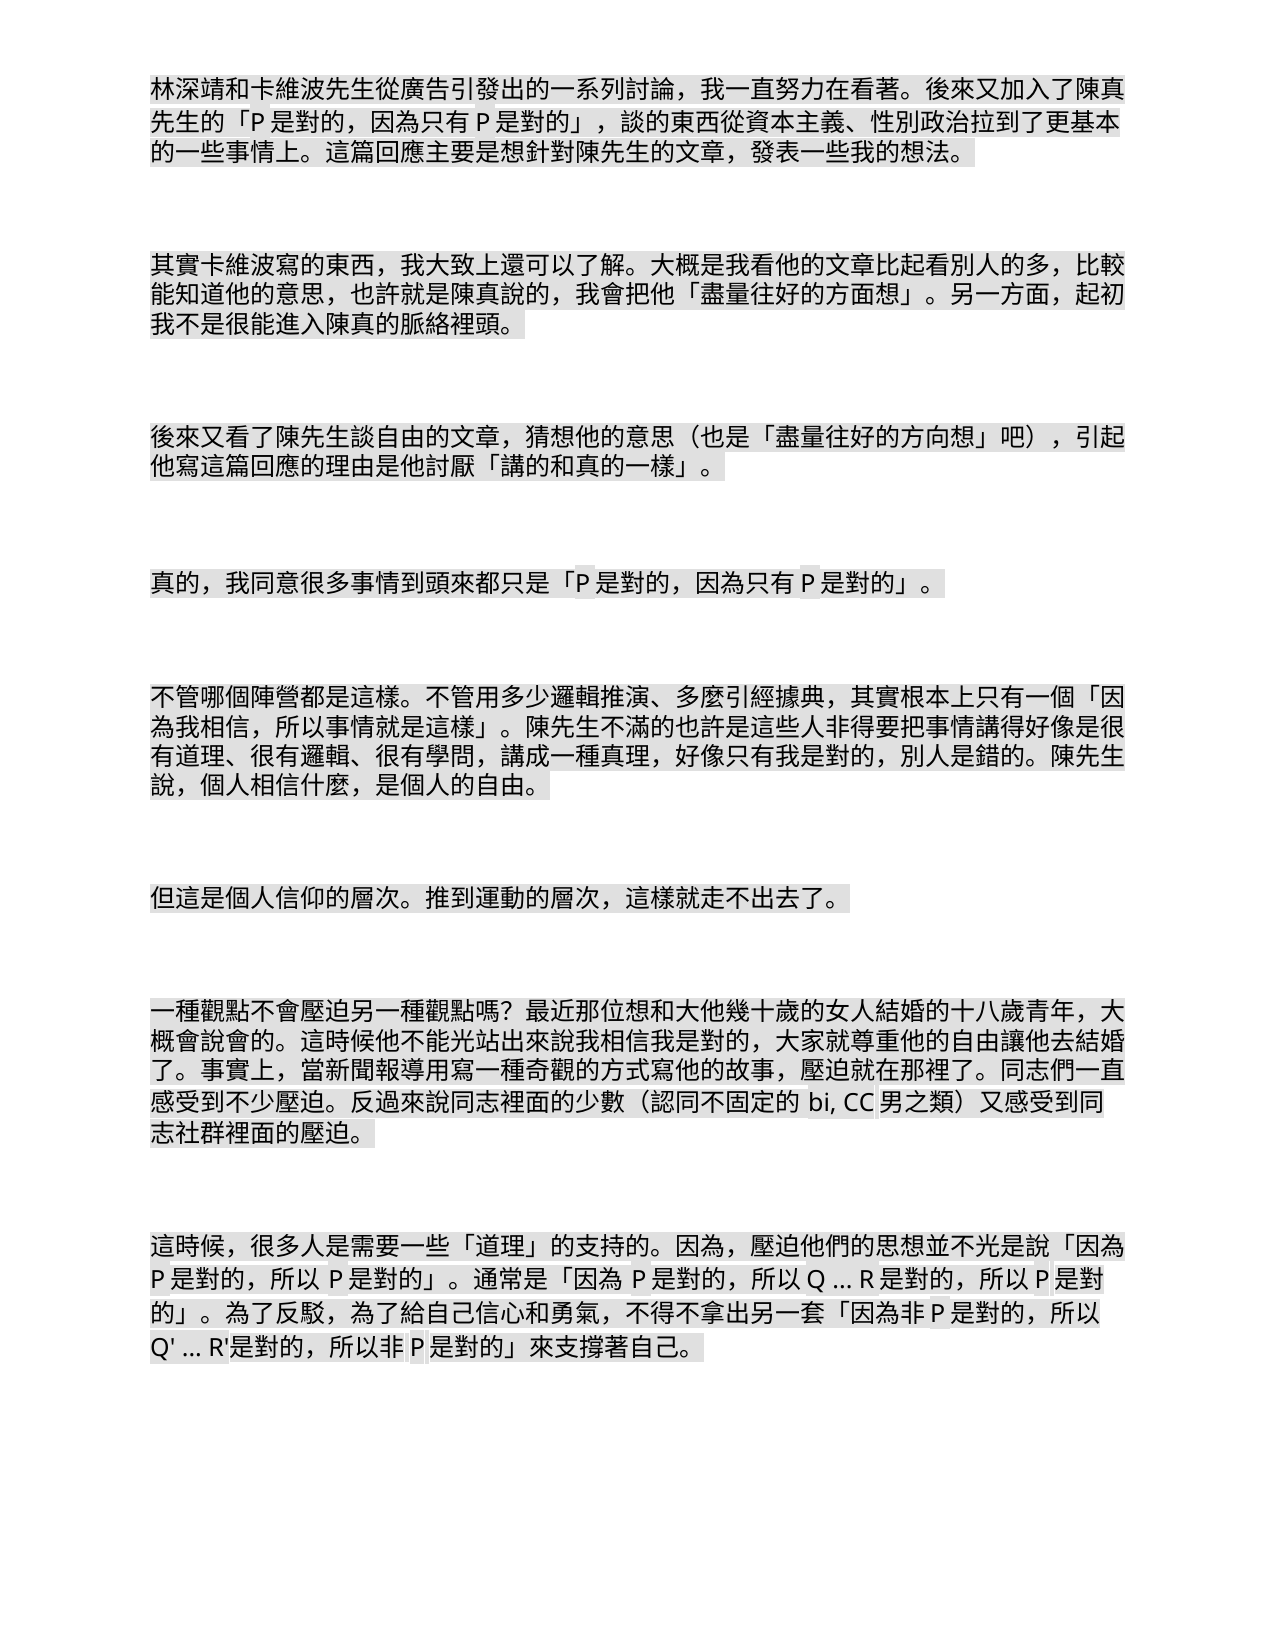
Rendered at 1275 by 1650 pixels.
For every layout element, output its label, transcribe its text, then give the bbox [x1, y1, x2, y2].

text 不管哪個陣營都是這樣。不管用多少邏輯推演、多麼引經據典，其實根本上只有一個「因為我相信，所以事情就是這樣」。陳先生不滿的也許是這些人非得要把事情講得好像是很有道理、很有邏輯、很有學問，講成一種真理，好像只有我是對的，別人是錯的。陳先生說，個人相信什麼，是個人的自由。 [150, 683, 1125, 800]
text 一種觀點不會壓迫另一種觀點嗎？最近那位想和大他幾十歲的女人結婚的十八歲青年，大概會說會的。這時候他不能光站出來說我相信我是對的，大家就尊重他的自由讓他去結婚了。事實上，當新聞報導用寫一種奇觀的方式寫他的故事，壓迫就在那裡了。同志們一直感受到不少壓迫。反過來說同志裡面的少數（認同不固定的 bi, CC男之類）又感受到同志社群裡面的壓迫。 [150, 997, 1125, 1148]
text 真的，我同意很多事情到頭來都只是「P是對的，因為只有P是對的」。 [150, 565, 1125, 599]
text 但這是個人信仰的層次。推到運動的層次，這樣就走不出去了。 [150, 884, 1125, 913]
text 林深靖和卡維波先生從廣告引發出的一系列討論，我一直努力在看著。後來又加入了陳真先生的「P是對的，因為只有P是對的」，談的東西從資本主義、性別政治拉到了更基本的一些事情上。這篇回應主要是想針對陳先生的文章，發表一些我的想法。 [150, 75, 1125, 167]
text 這時候，很多人是需要一些「道理」的支持的。因為，壓迫他們的思想並不光是說「因為 P是對的，所以 P是對的」。通常是「因為 P是對的，所以Q ... R是對的，所以P是對的」。為了反駁，為了給自己信心和勇氣，不得不拿出另一套「因為非P是對的，所以Q' ... R'是對的，所以非P是對的」來支撐著自己。 [150, 1232, 1125, 1364]
text 其實卡維波寫的東西，我大致上還可以了解。大概是我看他的文章比起看別人的多，比較能知道他的意思，也許就是陳真說的，我會把他「盡量往好的方面想」。另一方面，起初我不是很能進入陳真的脈絡裡頭。 [150, 251, 1125, 339]
text 後來又看了陳先生談自由的文章，猜想他的意思（也是「盡量往好的方向想」吧），引起他寫這篇回應的理由是他討厭「講的和真的一樣」。 [150, 423, 1125, 481]
